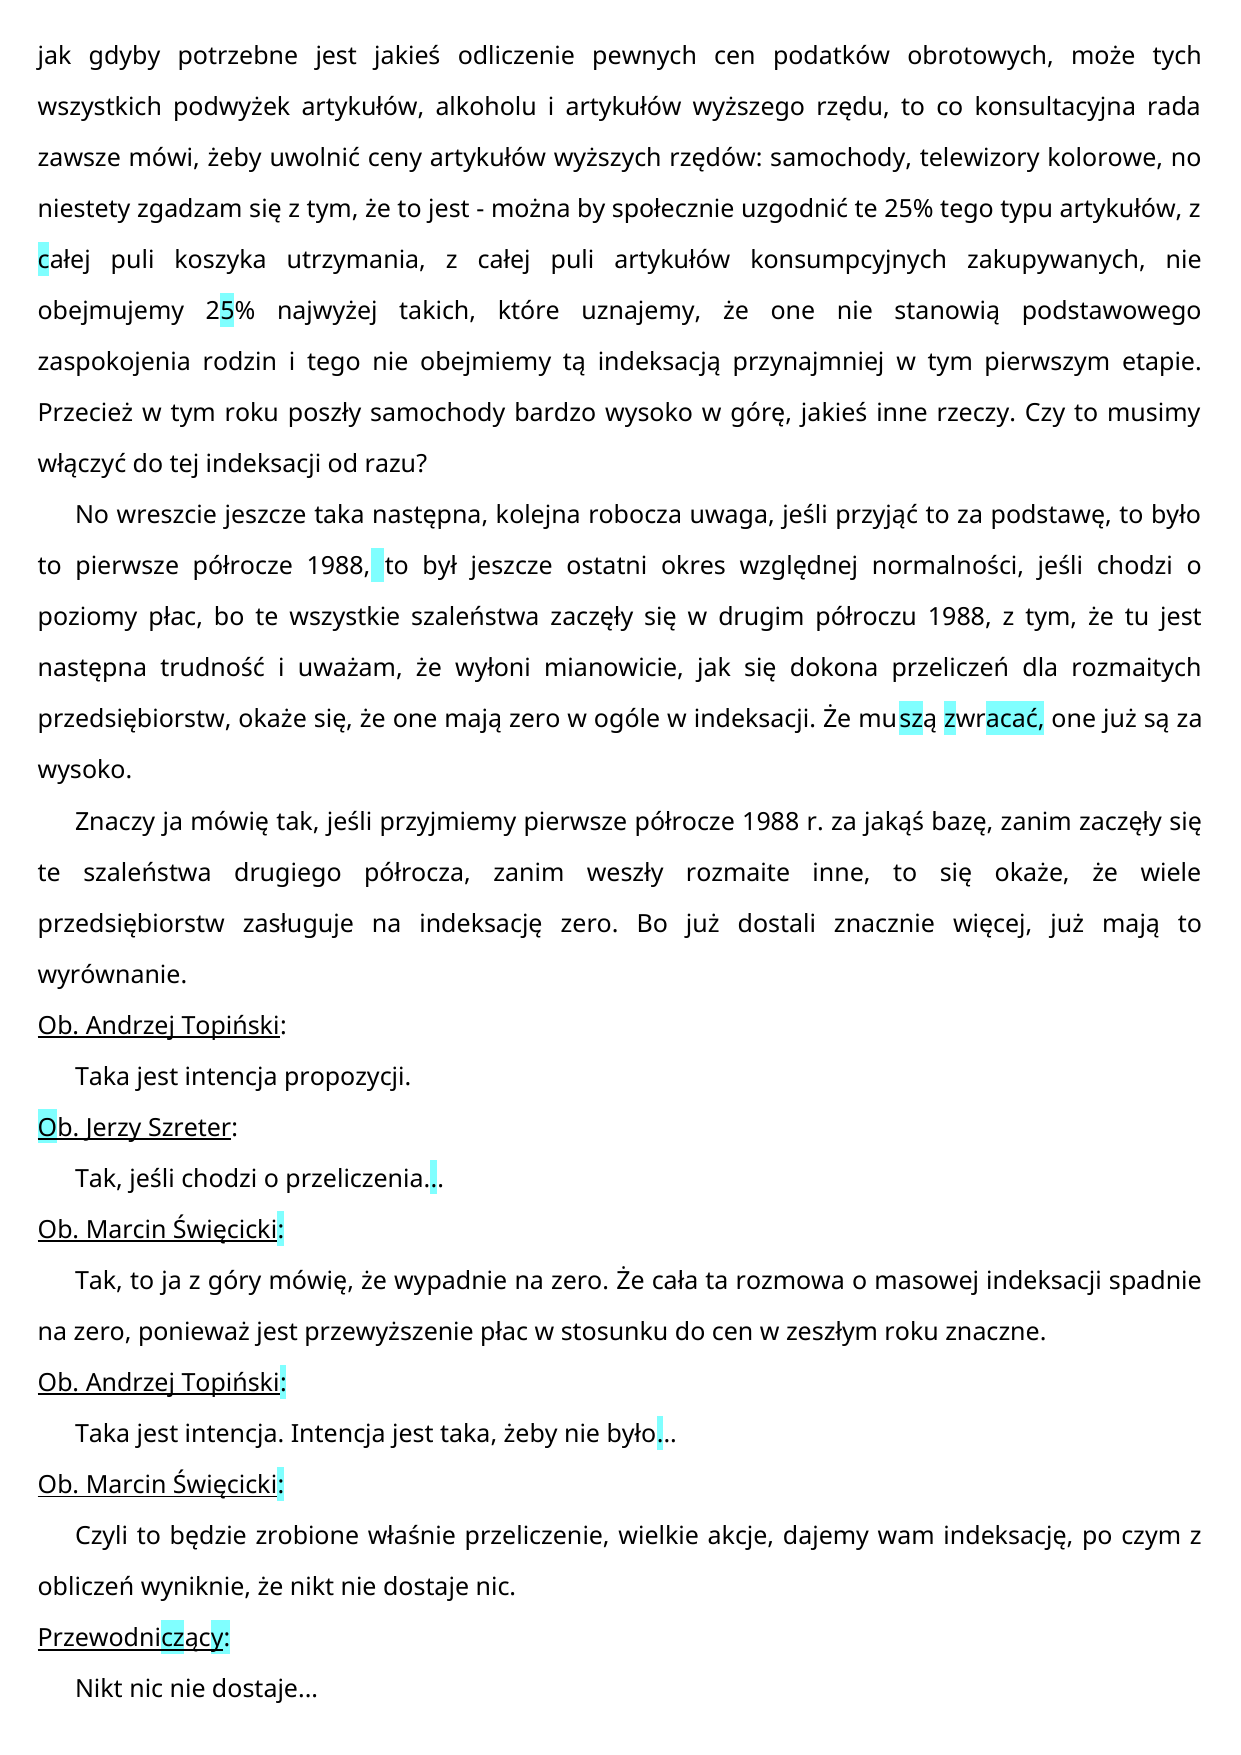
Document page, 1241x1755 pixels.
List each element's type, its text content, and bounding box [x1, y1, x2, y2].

text Ob. Andrzej Topiński: [37, 1364, 1203, 1399]
text Znaczy ja mówię tak, jeśli przyjmiemy pierwsze półrocze 1988 r. za jakąś bazę, zanim zaczęły się te szaleństwa drugiego półrocza, zanim weszły rozmaite inne, to się okaże, że wiele przedsiębiorstw zasługuje na indeksację zero. Bo już dostali znacznie więcej, już mają to wyrównanie. [37, 803, 1203, 990]
text Ob. Marcin Święcicki: [37, 1211, 1203, 1246]
text Taka jest intencja propozycji. [37, 1058, 1203, 1092]
text Tak, jeśli chodzi o przeliczenia... [37, 1160, 1203, 1194]
text Czyli to będzie zrobione właśnie przeliczenie, wielkie akcje, dajemy wam indeksację, po czym z obliczeń wyniknie, że nikt nie dostaje nic. [37, 1518, 1203, 1603]
text Ob. Jerzy Szreter: [37, 1109, 1203, 1143]
text jak gdyby potrzebne jest jakieś odliczenie pewnych cen podatków obrotowych, może tych wszystkich podwyżek artykułów, alkoholu i artykułów wyższego rzędu, to co konsultacyjna rada zawsze mówi, żeby uwolnić ceny artykułów wyższych rzędów: samochody, telewizory kolorowe, no niestety zgadzam się z tym, że to jest - można by społecznie uzgodnić te 25% tego typu artykułów, z całej puli koszyka utrzymania, z całej puli artykułów konsumpcyjnych zakupywanych, nie obejmujemy 25% najwyżej takich, które uznajemy, że one nie stanowią podstawowego zaspokojenia rodzin i tego nie obejmiemy tą indeksacją przynajmniej w tym pierwszym etapie. Przecież w tym roku poszły samochody bardzo wysoko w górę, jakieś inne rzeczy. Czy to musimy włączyć do tej indeksacji od razu? [37, 37, 1203, 480]
text No wreszcie jeszcze taka następna, kolejna robocza uwaga, jeśli przyjąć to za podstawę, to było to pierwsze półrocze 1988, to był jeszcze ostatni okres względnej normalności, jeśli chodzi o poziomy płac, bo te wszystkie szaleństwa zaczęły się w drugim półroczu 1988, z tym, że tu jest następna trudność i uważam, że wyłoni mianowicie, jak się dokona przeliczeń dla rozmaitych przedsiębiorstw, okaże się, że one mają zero w ogóle w indeksacji. Że muszą zwracać, one już są za wysoko. [37, 497, 1203, 786]
text Taka jest intencja. Intencja jest taka, żeby nie było... [37, 1416, 1203, 1450]
text Ob. Marcin Święcicki: [37, 1467, 1203, 1501]
text Tak, to ja z góry mówię, że wypadnie na zero. Że cała ta rozmowa o masowej indeksacji spadnie na zero, ponieważ jest przewyższenie płac w stosunku do cen w zeszłym roku znaczne. [37, 1262, 1203, 1348]
text Przewodniczący: [37, 1620, 1203, 1654]
text Ob. Andrzej Topiński: [37, 1007, 1203, 1041]
text Nikt nic nie dostaje... [37, 1671, 1203, 1705]
